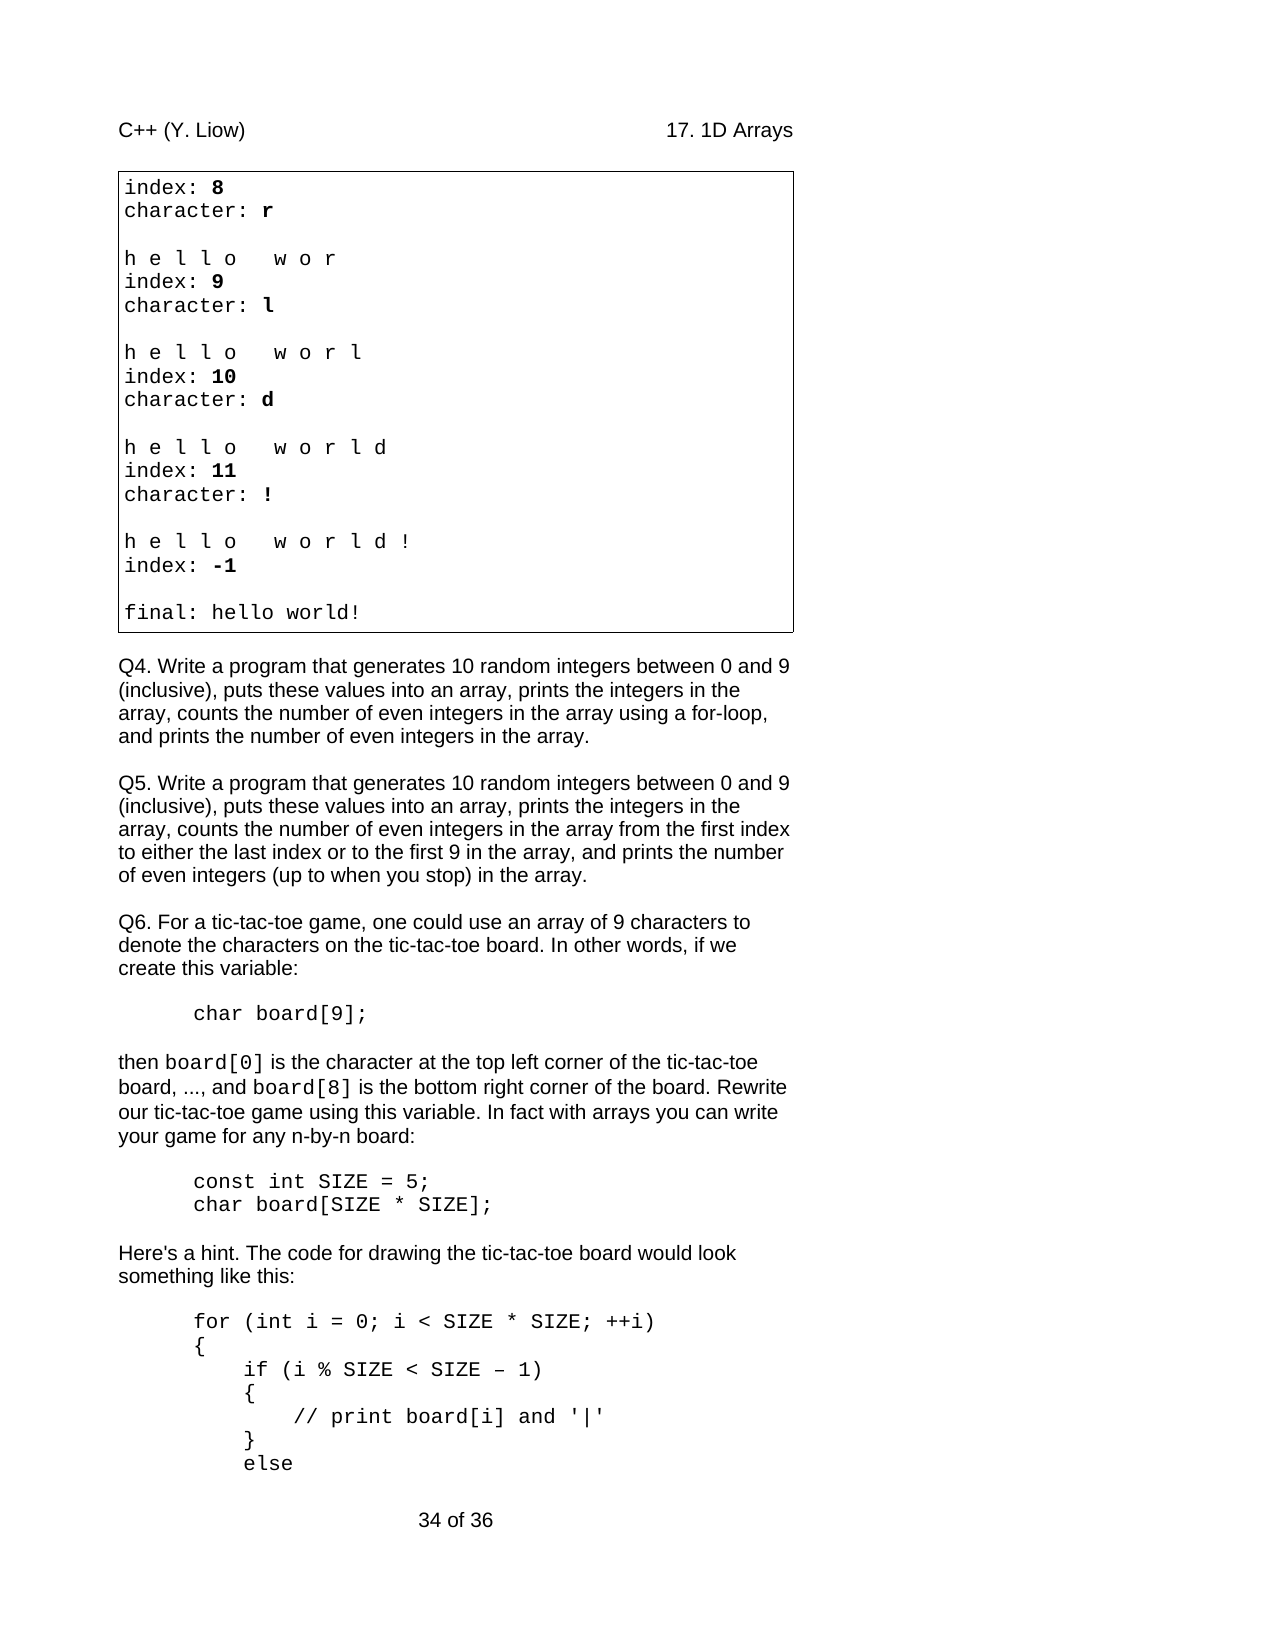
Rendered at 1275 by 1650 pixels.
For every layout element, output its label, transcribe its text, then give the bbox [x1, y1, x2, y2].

text else [118, 1453, 793, 1477]
text char board[SIZE * SIZE]; [118, 1194, 793, 1218]
text { [118, 1382, 793, 1406]
text { [118, 1335, 793, 1358]
text Q5. Write a program that generates 10 random integers between 0 and 9 (inclusive), puts these values into an array, prints the integers in the array, counts the number of even integers in the array from the first index to either the last index or to the first 9 in the array, and prints the number of even integers (up to when you stop) in the array. [118, 771, 793, 887]
text then board[0] is the character at the top left corner of the tic-tac-toe board, ..., and board[8] is the bottom right corner of the board. Rewrite our tic-tac-toe game using this variable. In fact with arrays you can write your game for any n-by-n board: [118, 1051, 793, 1147]
text // print board[i] and '|' [118, 1406, 793, 1429]
text } [118, 1429, 793, 1453]
text Q4. Write a program that generates 10 random integers between 0 and 9 (inclusive), puts these values into an array, prints the integers in the array, counts the number of even integers in the array using a for-loop, and prints the number of even integers in the array. [118, 655, 793, 748]
text Here's a hint. The code for drawing the tic-tac-toe board would look something like this: [118, 1242, 793, 1288]
text if (i % SIZE < SIZE – 1) [118, 1358, 793, 1382]
text Q6. For a tic-tac-toe game, one could use an array of 9 characters to denote the characters on the tic-tac-toe board. In other words, if we create this variable: [118, 911, 793, 980]
text char board[9]; [118, 1003, 793, 1027]
table_header index: 8 character: r h e l l o w o r index: 9 character: l h e l l o w o r l index: 10 character: d h e l l o w o r l d index: 11 character: ! h e l l o w o r l d ! index: -1 final: hello world! [119, 172, 793, 632]
text for (int i = 0; i < SIZE * SIZE; ++i) [118, 1311, 793, 1335]
text const int SIZE = 5; [118, 1171, 793, 1194]
